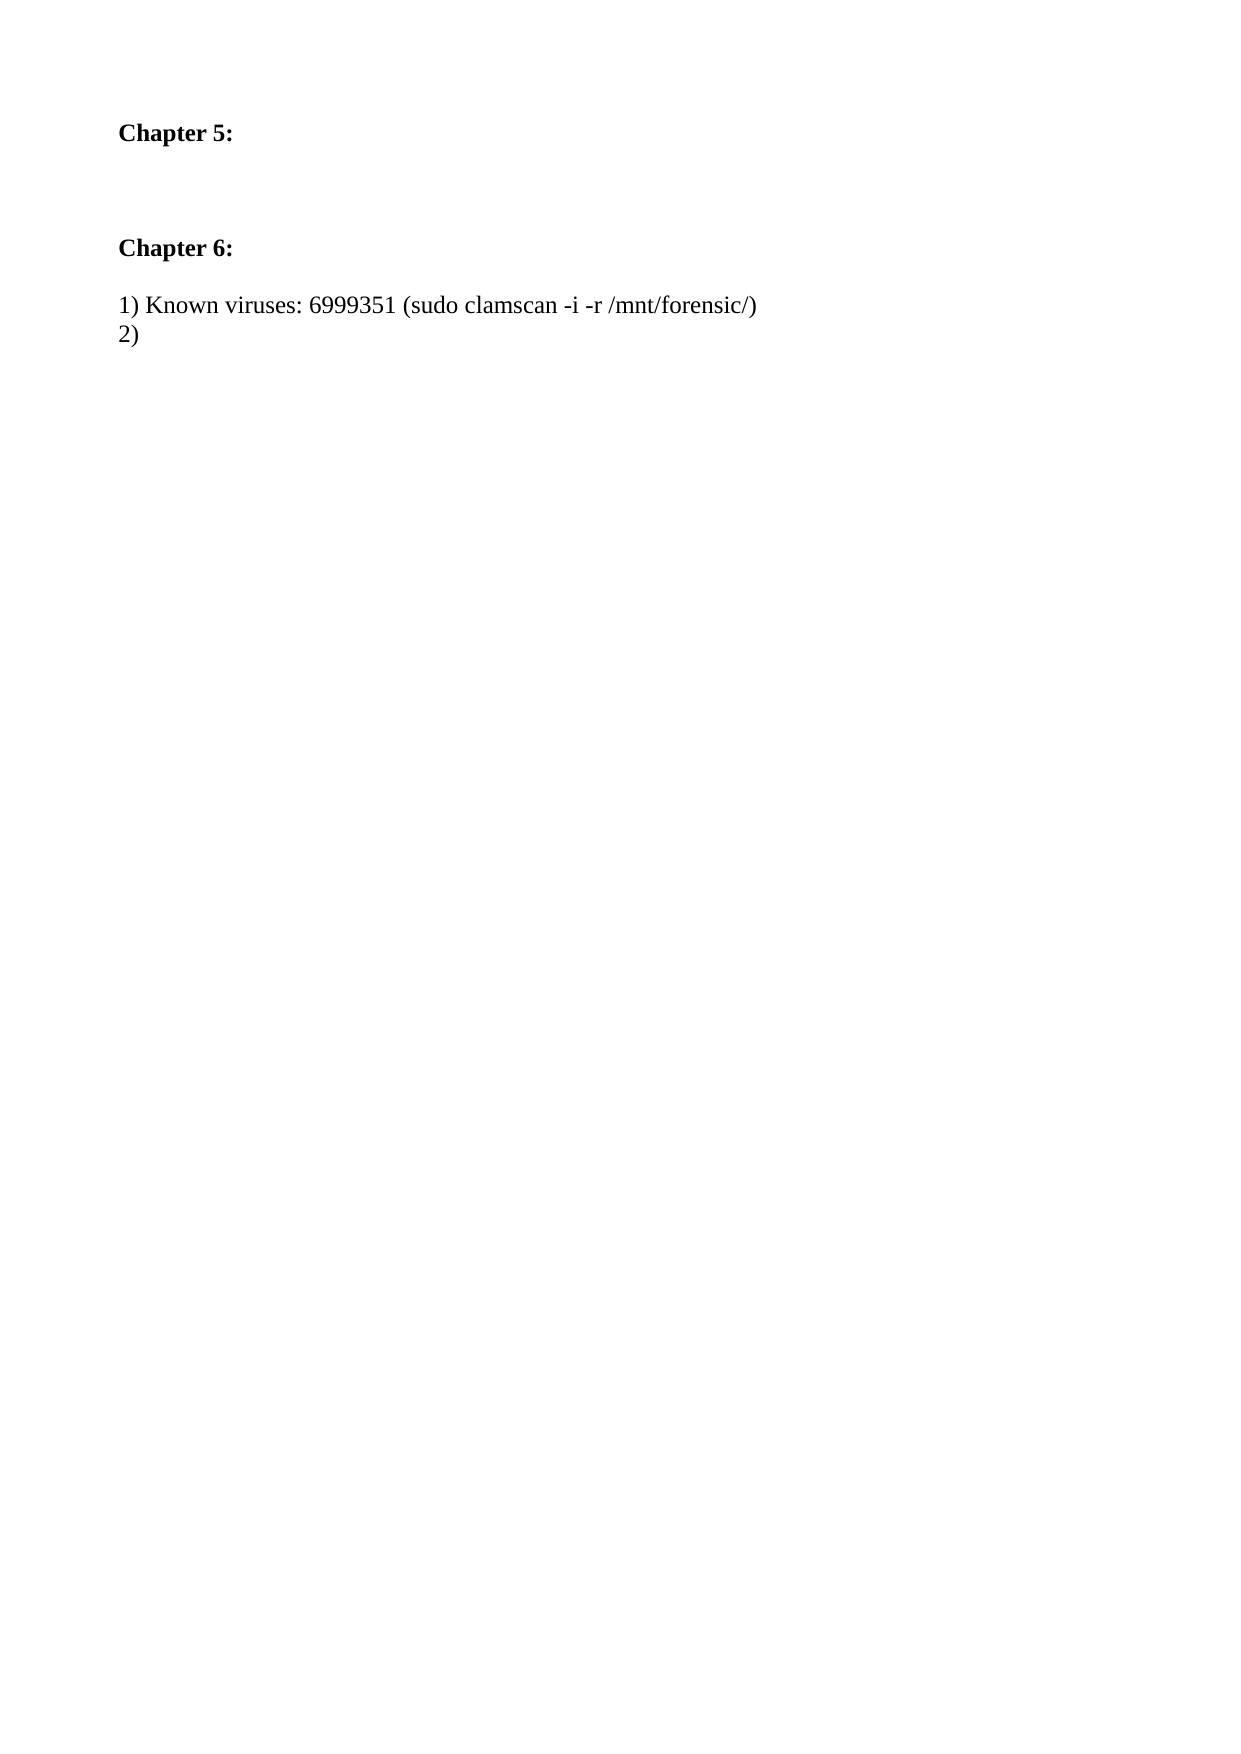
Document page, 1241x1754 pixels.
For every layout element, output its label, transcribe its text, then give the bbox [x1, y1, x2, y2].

text 2) [118, 319, 1122, 348]
text Chapter 5: [118, 118, 1122, 147]
text Chapter 6: [118, 233, 1122, 262]
text 1) Known viruses: 6999351 (sudo clamscan -i -r /mnt/forensic/) [118, 291, 1122, 319]
